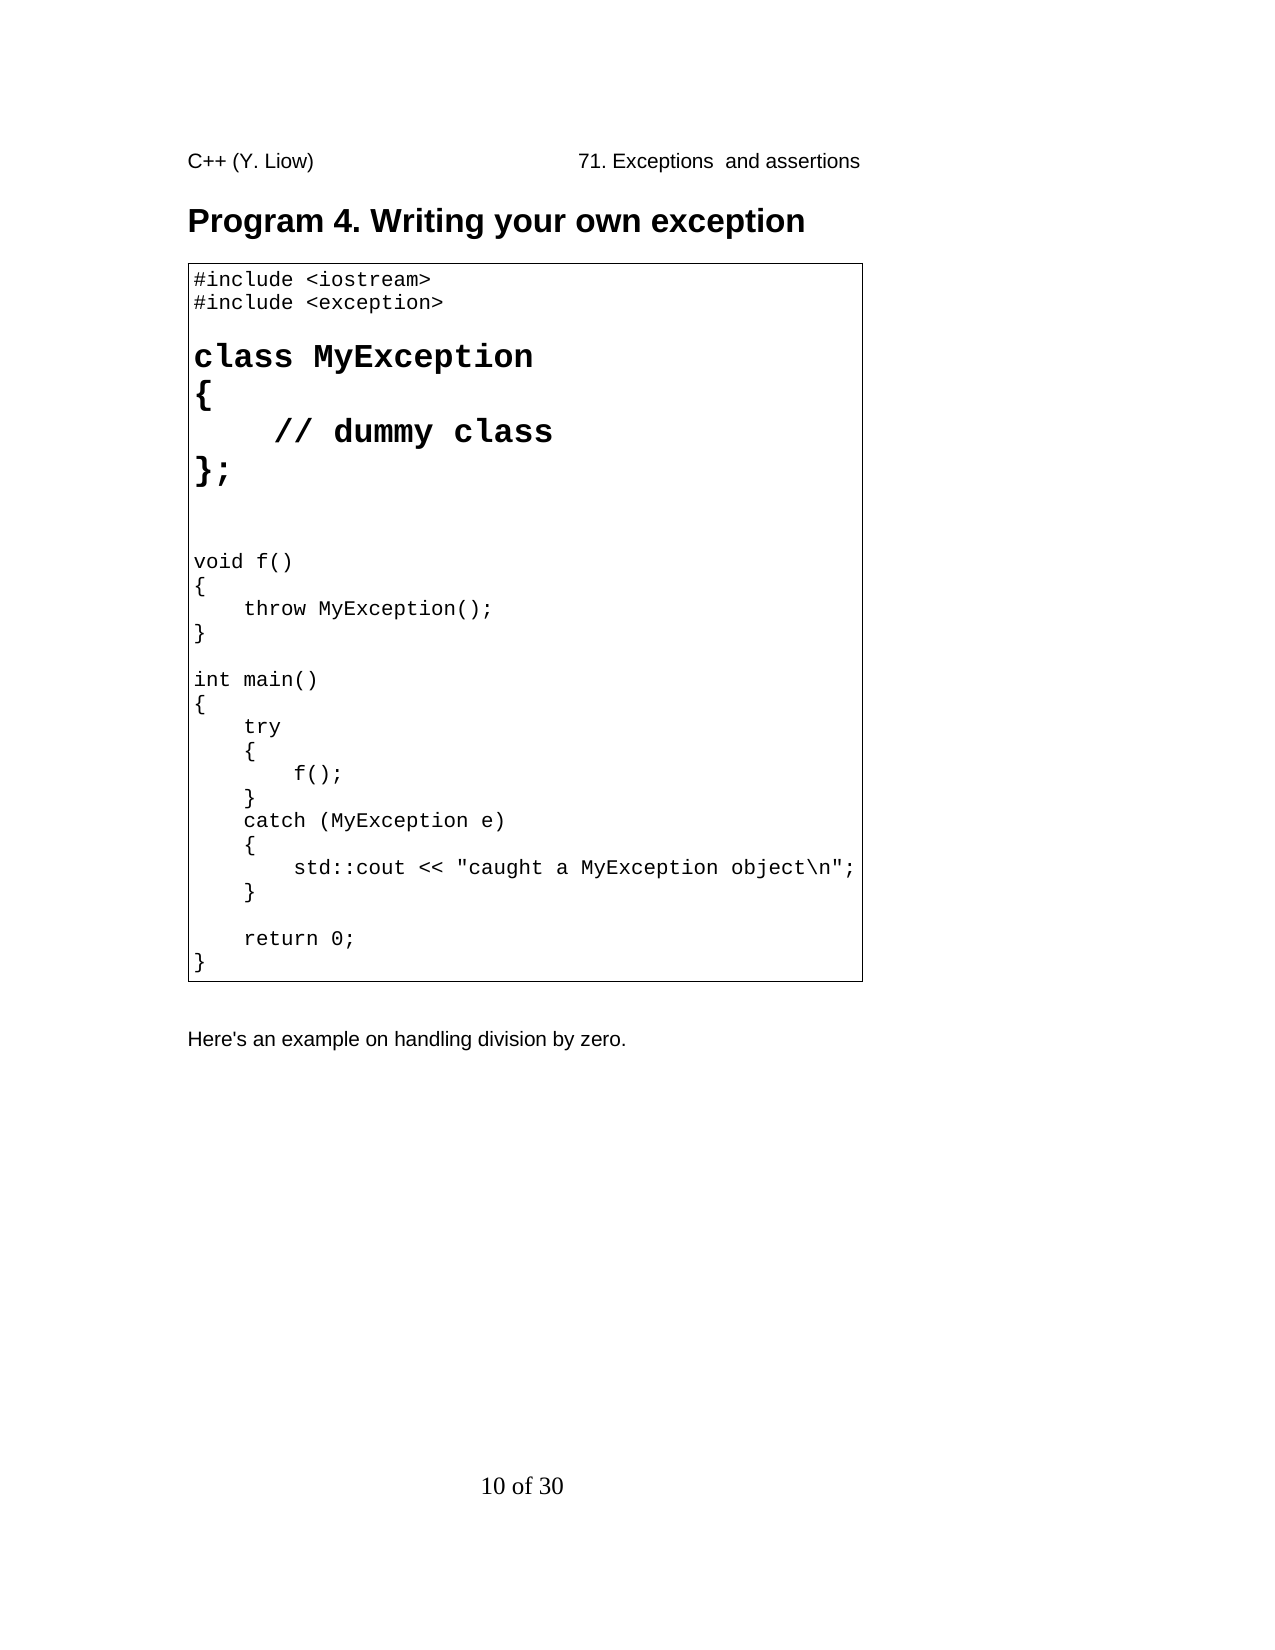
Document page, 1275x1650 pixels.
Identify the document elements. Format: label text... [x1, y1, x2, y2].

text Program 4. Writing your own exception [187, 203, 862, 240]
text Here's an example on handling division by zero. [187, 1027, 862, 1051]
table_header #include <iostream> #include <exception> class MyException { // dummy class }; void f() { throw MyException(); } int main() { try { f(); } catch (MyException e) { std::cout << "caught a MyException object\n"; } return 0; } [189, 264, 862, 981]
